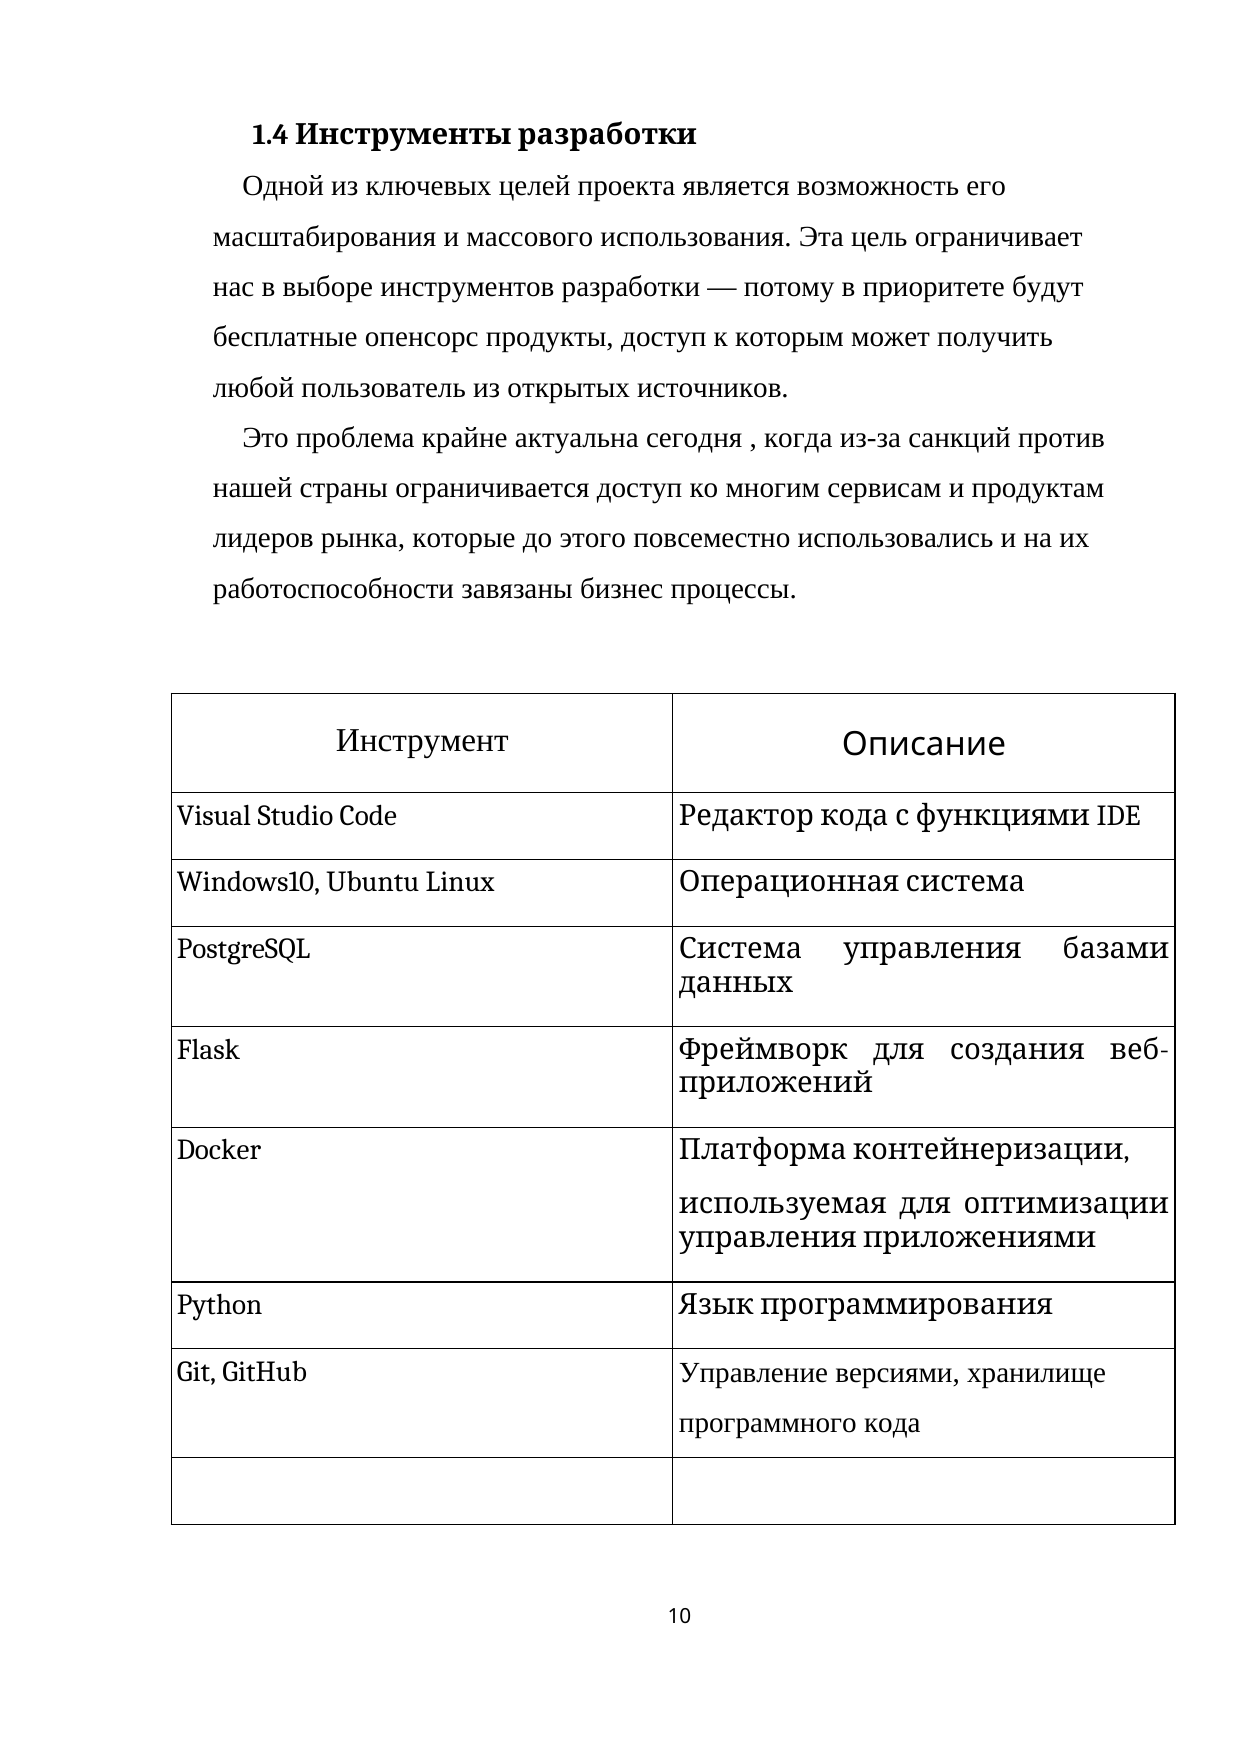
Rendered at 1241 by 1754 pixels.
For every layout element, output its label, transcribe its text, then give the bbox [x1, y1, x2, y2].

list Одной из ключевых целей проекта является возможность его масштабирования и массового использования. Эта цель ограничивает нас в выборе инструментов разработки — потому в приоритете будут бесплатные опенсорс продукты, доступ к которым может получить любой пользователь из открытых источников. [213, 168, 1122, 403]
table_cell Система управления базами данных [673, 927, 1174, 1026]
table_cell Фреймворк для создания веб-приложений [673, 1027, 1174, 1127]
table_cell [673, 1458, 1174, 1523]
table_cell Visual Studio Code [172, 793, 672, 859]
table_cell Python [172, 1283, 672, 1348]
table_header Инструмент [172, 694, 672, 792]
table_cell Операционная система [673, 860, 1174, 926]
list Это проблема крайне актуальна сегодня , когда из-за санкций против нашей страны ограничивается доступ ко многим сервисам и продуктам лидеров рынка, которые до этого повсеместно использовались и на их работоспособности завязаны бизнес процессы. [213, 420, 1122, 604]
table_cell Git, GitHub [172, 1349, 672, 1457]
table_cell Flask [172, 1027, 672, 1127]
table_cell Windows10, Ubuntu Linux [172, 860, 672, 926]
table_cell Редактор кода с функциями IDE [673, 793, 1174, 859]
table_cell Язык программирования [673, 1283, 1174, 1348]
table_cell Платформа контейнеризации, используемая для оптимизации управления приложениями [673, 1128, 1174, 1281]
table_header Описание [673, 694, 1174, 792]
list 1.4 Инструменты разработки [252, 118, 1181, 152]
table_cell [172, 1458, 672, 1523]
table_cell PostgreSQL [172, 927, 672, 1026]
table_cell Docker [172, 1128, 672, 1281]
table_cell Управление версиями, хранилище программного кода [673, 1349, 1174, 1457]
